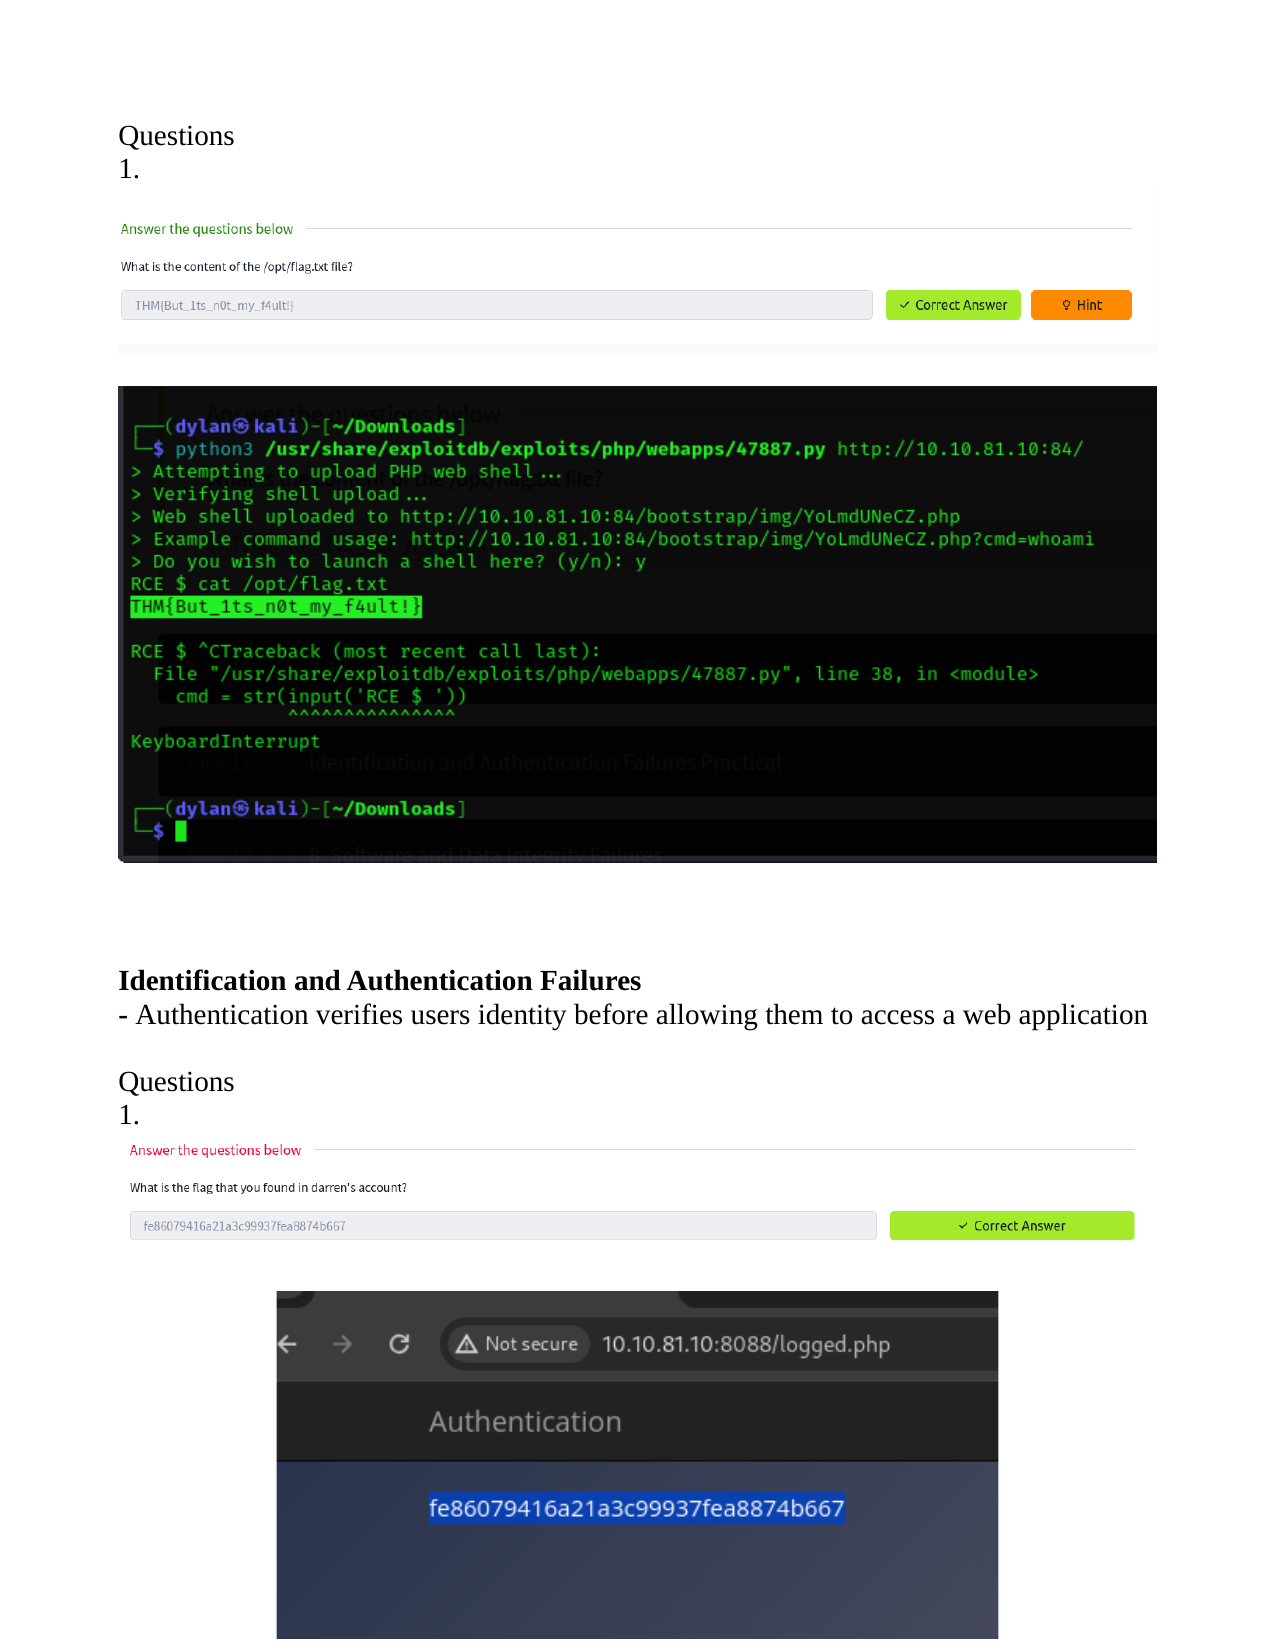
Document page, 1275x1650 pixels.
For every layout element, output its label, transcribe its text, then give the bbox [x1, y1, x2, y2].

picture [118, 185, 1157, 353]
text Identification and Authentication Failures [118, 963, 1157, 997]
picture [118, 386, 1157, 863]
text Questions [118, 118, 1157, 152]
text 1. [118, 152, 1157, 185]
picture [276, 1291, 999, 1639]
text Questions [118, 1064, 1157, 1097]
text - Authentication verifies users identity before allowing them to access a web application [118, 997, 1157, 1030]
picture [118, 1131, 1157, 1258]
text 1. [118, 1097, 1157, 1131]
